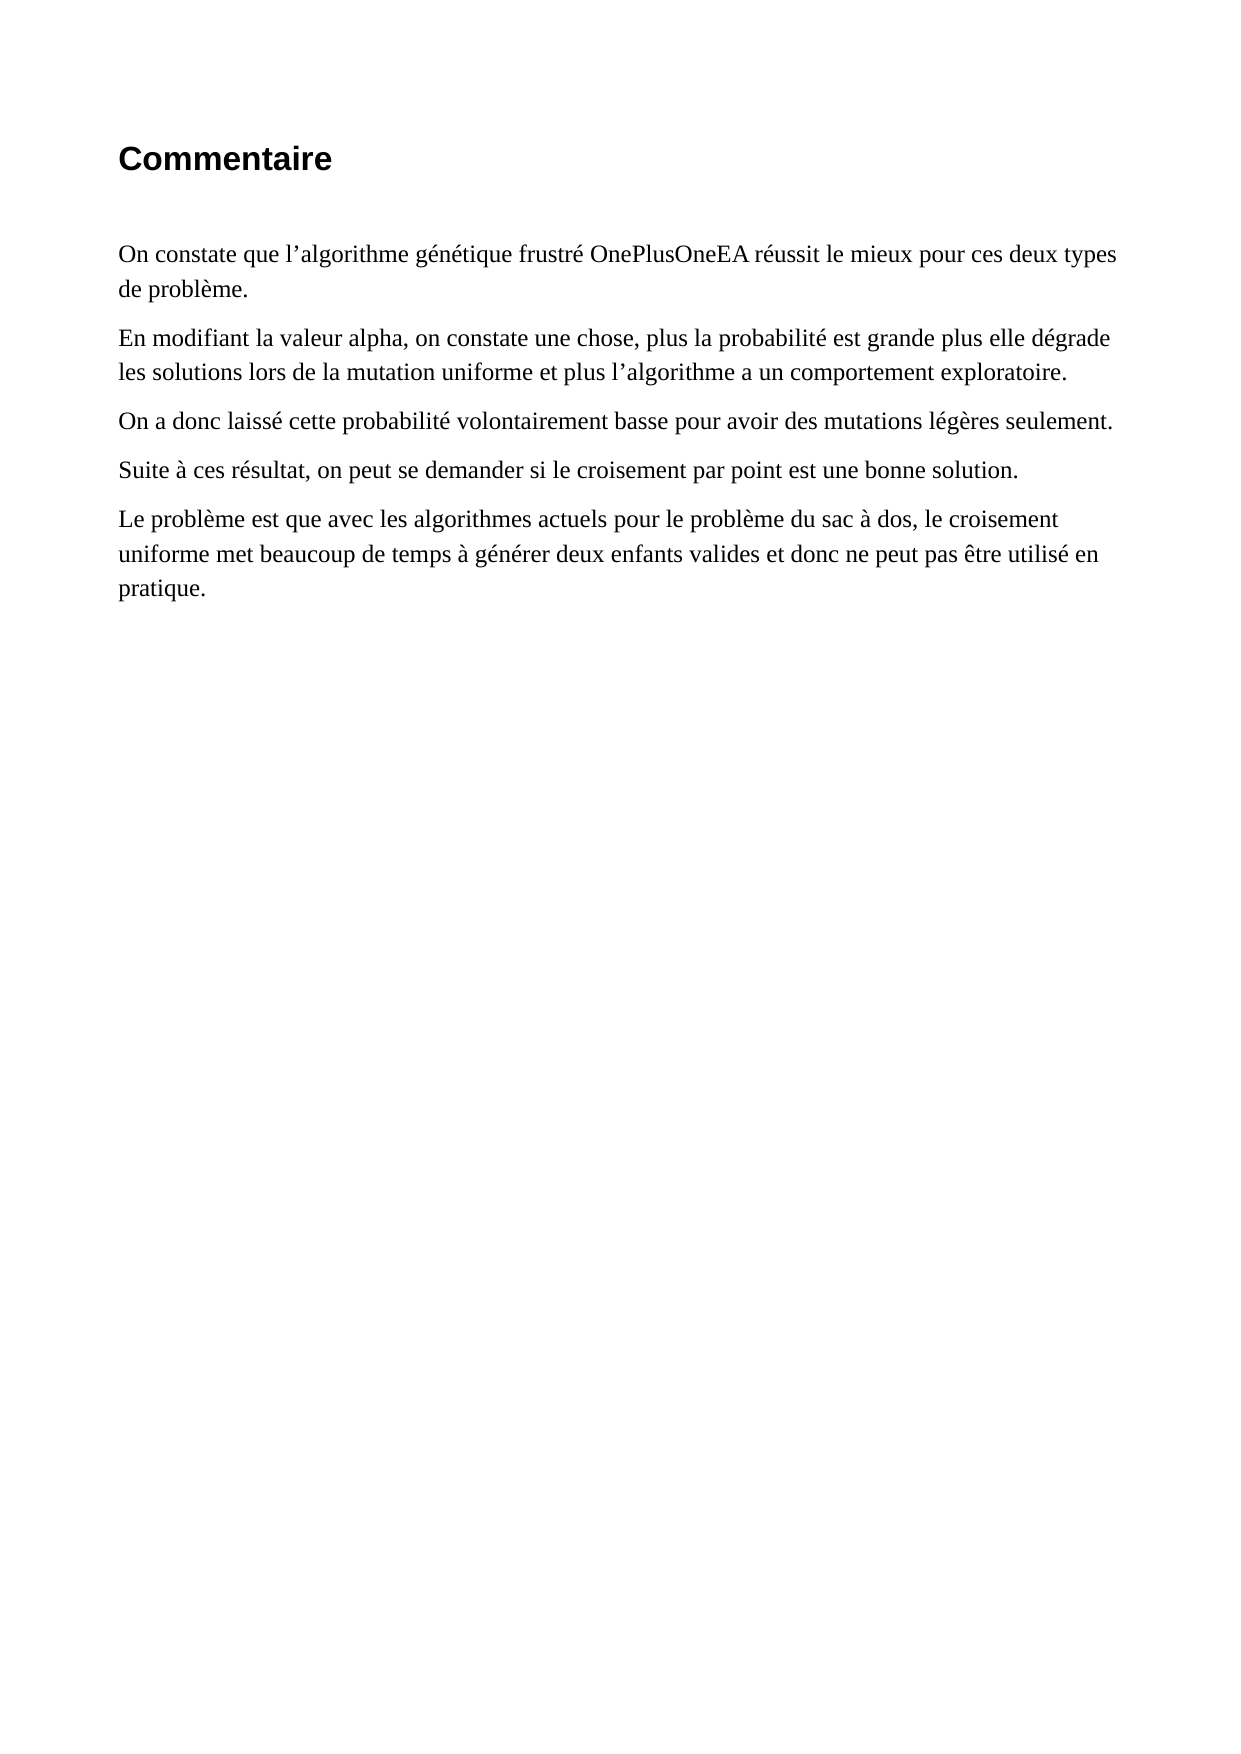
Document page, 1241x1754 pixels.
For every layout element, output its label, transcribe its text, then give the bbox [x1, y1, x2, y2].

text En modifiant la valeur alpha, on constate une chose, plus la probabilité est grande plus elle dégrade les solutions lors de la mutation uniforme et plus l’algorithme a un comportement exploratoire. [118, 323, 1122, 386]
subtitle Le problème est que avec les algorithmes actuels pour le problème du sac à dos, le croisement uniforme met beaucoup de temps à générer deux enfants valides et donc ne peut pas être utilisé en pratique. [118, 504, 1122, 602]
text On a donc laissé cette probabilité volontairement basse pour avoir des mutations légères seulement. [118, 406, 1122, 435]
text On constate que l’algorithme génétique frustré OnePlusOneEA réussit le mieux pour ces deux types de problème. [118, 239, 1122, 302]
subtitle Suite à ces résultat, on peut se demander si le croisement par point est une bonne solution. [118, 455, 1122, 484]
subtitle Commentaire [118, 139, 1122, 178]
